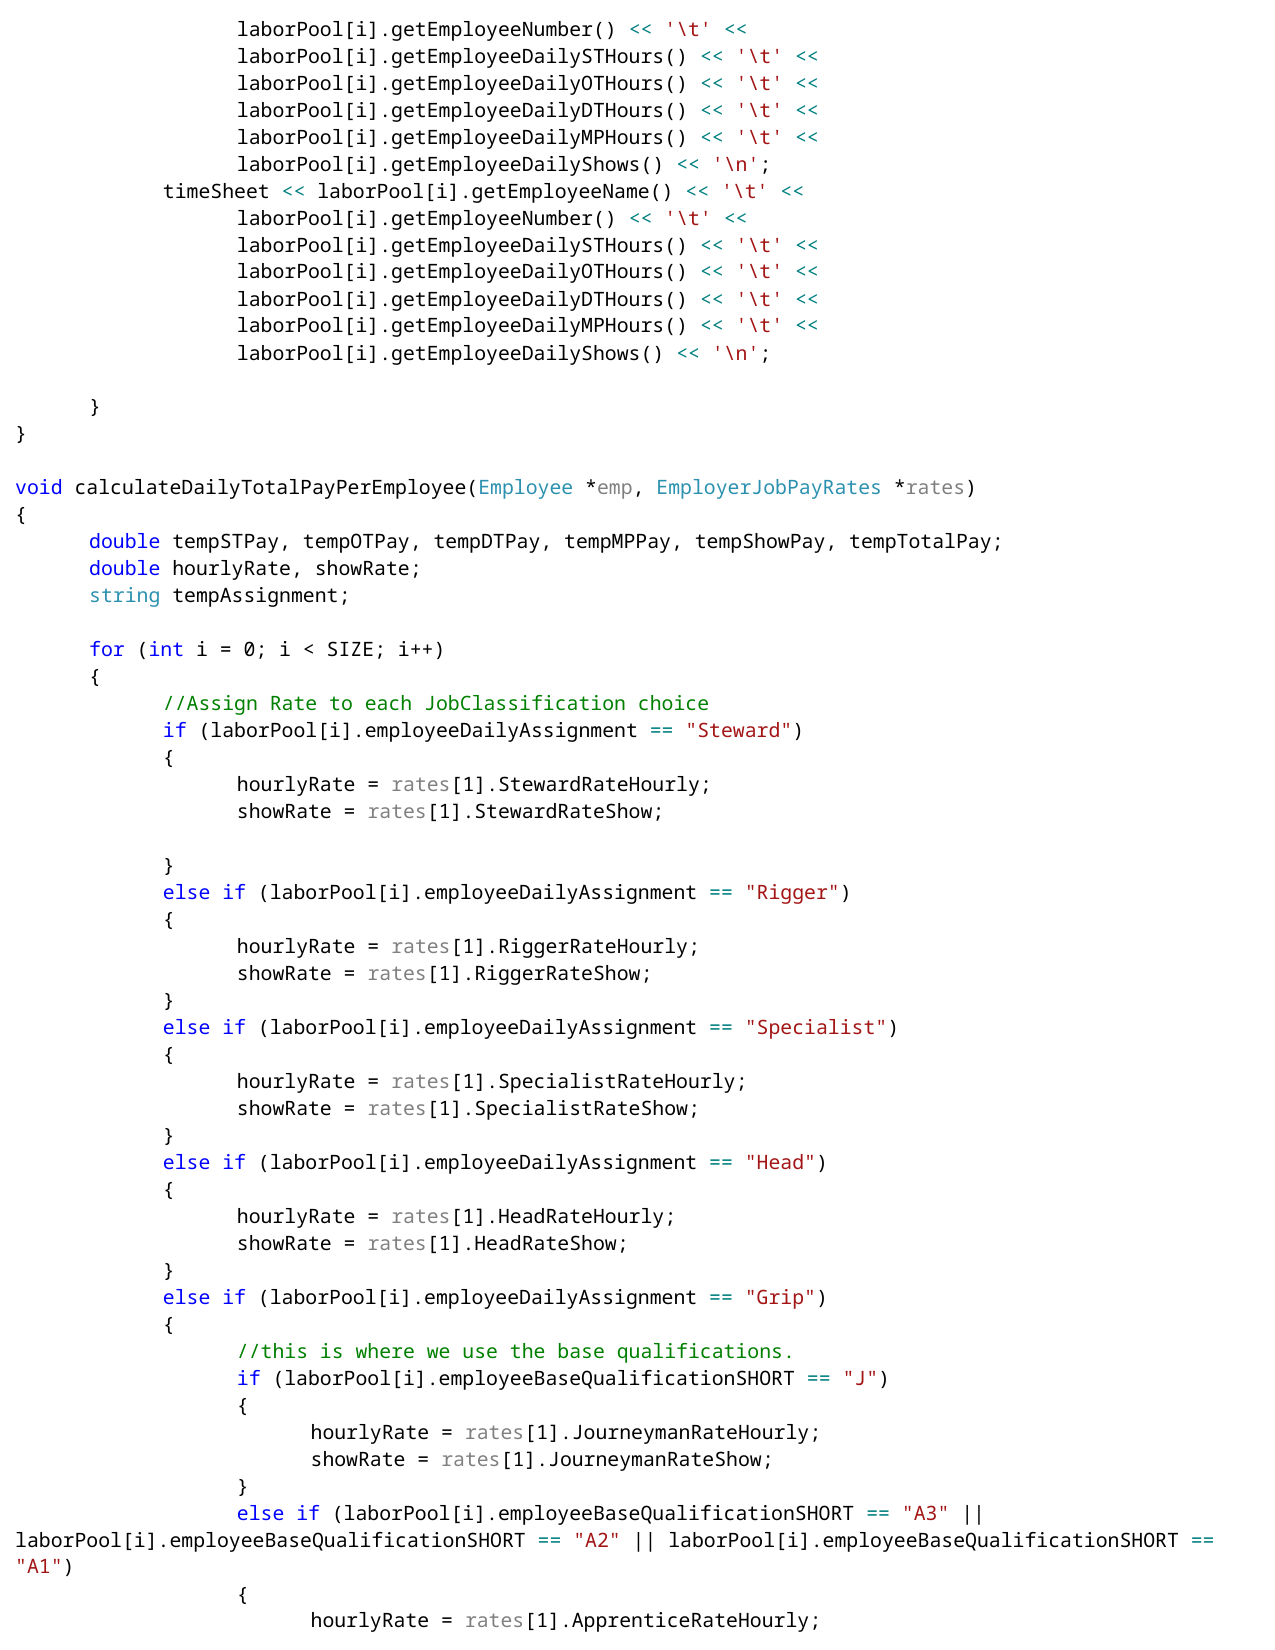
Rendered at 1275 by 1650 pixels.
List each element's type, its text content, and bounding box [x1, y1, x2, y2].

text else if (laborPool[i].employeeBaseQualificationSHORT == "A3" || laborPool[i].employeeBaseQualificationSHORT == "A2" || laborPool[i].employeeBaseQualificationSHORT == "A1") [15, 1499, 1260, 1580]
text showRate = rates[1].RiggerRateShow; [15, 959, 1260, 986]
text hourlyRate = rates[1].RiggerRateHourly; [15, 932, 1260, 959]
text laborPool[i].getEmployeeDailyDTHours() << '\t' << [15, 285, 1260, 312]
text if (laborPool[i].employeeBaseQualificationSHORT == "J") [15, 1364, 1260, 1391]
text showRate = rates[1].JourneymanRateShow; [15, 1445, 1260, 1472]
text showRate = rates[1].SpecialistRateShow; [15, 1094, 1260, 1121]
text else if (laborPool[i].employeeDailyAssignment == "Head") [15, 1148, 1260, 1175]
text hourlyRate = rates[1].HeadRateHourly; [15, 1202, 1260, 1229]
text { [15, 501, 1260, 528]
text void calculateDailyTotalPayPerEmployee(Employee *emp, EmployerJobPayRates *rates) [15, 474, 1260, 501]
text double tempSTPay, tempOTPay, tempDTPay, tempMPPay, tempShowPay, tempTotalPay; [15, 528, 1260, 554]
text { [15, 1040, 1260, 1067]
text } [15, 1256, 1260, 1283]
text laborPool[i].getEmployeeDailyMPHours() << '\t' << [15, 312, 1260, 339]
text hourlyRate = rates[1].SpecialistRateHourly; [15, 1067, 1260, 1094]
text laborPool[i].getEmployeeDailyShows() << '\n'; [15, 339, 1260, 366]
text laborPool[i].getEmployeeNumber() << '\t' << [15, 204, 1260, 231]
text string tempAssignment; [15, 582, 1260, 608]
text { [15, 1391, 1260, 1418]
text } [15, 851, 1260, 878]
text { [15, 1580, 1260, 1607]
text { [15, 1310, 1260, 1337]
text showRate = rates[1].HeadRateShow; [15, 1229, 1260, 1256]
text if (laborPool[i].employeeDailyAssignment == "Steward") [15, 716, 1260, 743]
text } [15, 1121, 1260, 1148]
text //Assign Rate to each JobClassification choice [15, 689, 1260, 716]
text laborPool[i].getEmployeeDailyShows() << '\n'; [15, 150, 1260, 177]
text } [15, 986, 1260, 1013]
text laborPool[i].getEmployeeDailySTHours() << '\t' << [15, 42, 1260, 69]
text hourlyRate = rates[1].StewardRateHourly; [15, 770, 1260, 797]
text { [15, 743, 1260, 770]
text { [15, 1175, 1260, 1202]
text } [15, 393, 1260, 420]
text //this is where we use the base qualifications. [15, 1337, 1260, 1364]
text laborPool[i].getEmployeeNumber() << '\t' << [15, 15, 1260, 42]
text for (int i = 0; i < SIZE; i++) [15, 636, 1260, 662]
text laborPool[i].getEmployeeDailyOTHours() << '\t' << [15, 258, 1260, 285]
text else if (laborPool[i].employeeDailyAssignment == "Specialist") [15, 1013, 1260, 1040]
text laborPool[i].getEmployeeDailySTHours() << '\t' << [15, 231, 1260, 258]
text double hourlyRate, showRate; [15, 554, 1260, 582]
text showRate = rates[1].StewardRateShow; [15, 797, 1260, 824]
text else if (laborPool[i].employeeDailyAssignment == "Rigger") [15, 878, 1260, 905]
text } [15, 1472, 1260, 1499]
text laborPool[i].getEmployeeDailyDTHours() << '\t' << [15, 96, 1260, 123]
text { [15, 662, 1260, 689]
text else if (laborPool[i].employeeDailyAssignment == "Grip") [15, 1283, 1260, 1310]
text laborPool[i].getEmployeeDailyMPHours() << '\t' << [15, 123, 1260, 150]
text } [15, 420, 1260, 447]
text hourlyRate = rates[1].ApprenticeRateHourly; [15, 1607, 1260, 1634]
text { [15, 905, 1260, 932]
text timeSheet << laborPool[i].getEmployeeName() << '\t' << [15, 177, 1260, 204]
text laborPool[i].getEmployeeDailyOTHours() << '\t' << [15, 69, 1260, 96]
text hourlyRate = rates[1].JourneymanRateHourly; [15, 1418, 1260, 1445]
